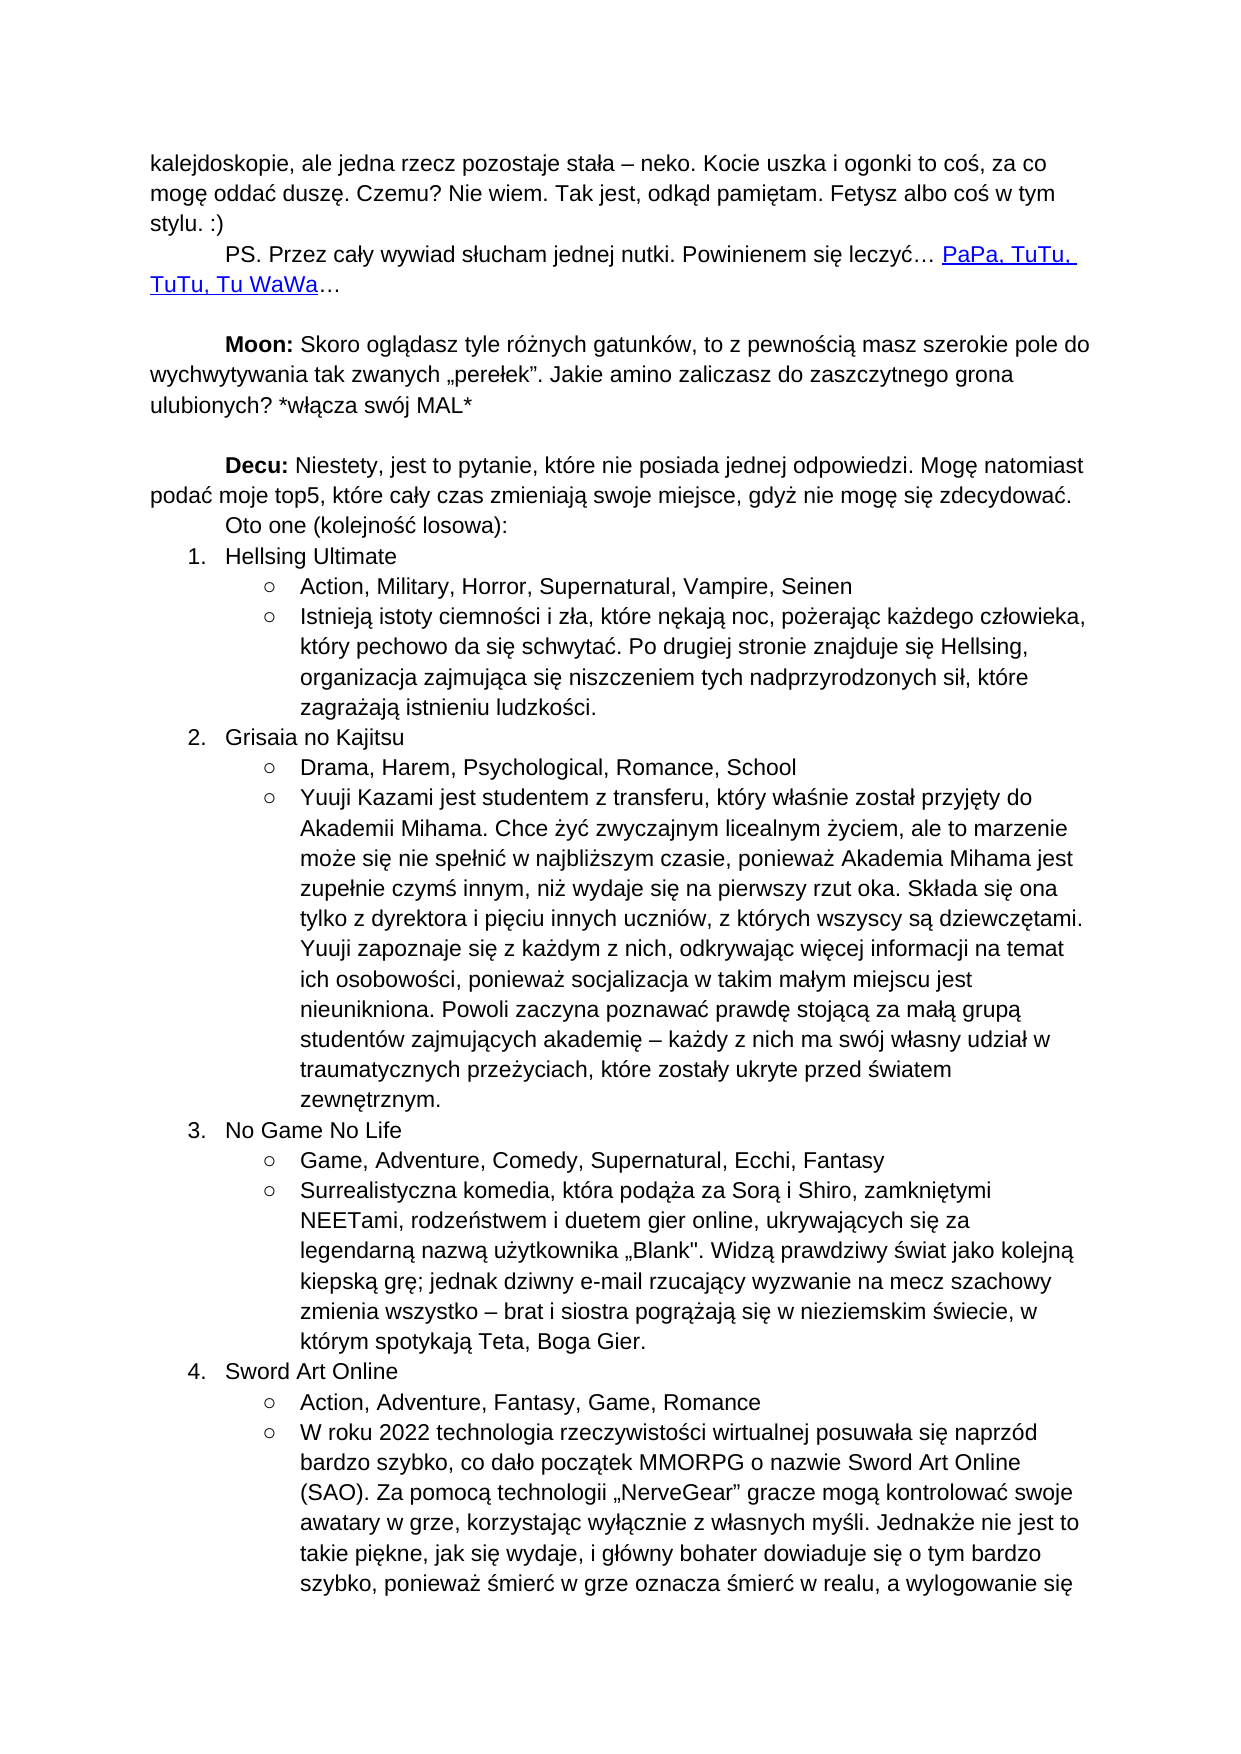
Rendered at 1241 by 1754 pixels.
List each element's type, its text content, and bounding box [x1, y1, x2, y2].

list Istnieją istoty ciemności i zła, które nękają noc, pożerając każdego człowieka, który pechowo da się schwytać. Po drugiej stronie znajduje się Hellsing, organizacja zajmująca się niszczeniem tych nadprzyrodzonych sił, które zagrażają istnieniu ludzkości. [262, 603, 1090, 720]
list Action, Military, Horror, Supernatural, Vampire, Seinen [262, 573, 1090, 599]
list Sword Art Online [187, 1358, 1090, 1385]
text Oto one (kolejność losowa): [150, 512, 1090, 539]
list Drama, Harem, Psychological, Romance, School [262, 754, 1090, 781]
list Action, Adventure, Fantasy, Game, Romance [262, 1388, 1090, 1415]
list Game, Adventure, Comedy, Supernatural, Ecchi, Fantasy [262, 1147, 1090, 1173]
text Moon: Skoro oglądasz tyle różnych gatunków, to z pewnością masz szerokie pole do wychwytywania tak zwanych „perełek”. Jakie amino zaliczasz do zaszczytnego grona ulubionych? *włącza swój MAL* [150, 331, 1090, 418]
text kalejdoskopie, ale jedna rzecz pozostaje stała – neko. Kocie uszka i ogonki to coś, za co mogę oddać duszę. Czemu? Nie wiem. Tak jest, odkąd pamiętam. Fetysz albo coś w tym stylu. :) [150, 150, 1090, 237]
list No Game No Life [187, 1117, 1090, 1143]
text Decu: Niestety, jest to pytanie, które nie posiada jednej odpowiedzi. Mogę natomiast podać moje top5, które cały czas zmieniają swoje miejsce, gdyż nie mogę się zdecydować. [150, 452, 1090, 509]
text PS. Przez cały wywiad słucham jednej nutki. Powinienem się leczyć… PaPa, TuTu, TuTu, Tu WaWa… [150, 241, 1090, 297]
list Grisaia no Kajitsu [187, 724, 1090, 750]
list Surrealistyczna komedia, która podąża za Sorą i Shiro, zamkniętymi NEETami, rodzeństwem i duetem gier online, ukrywających się za legendarną nazwą użytkownika „Blank". Widzą prawdziwy świat jako kolejną kiepską grę; jednak dziwny e-mail rzucający wyzwanie na mecz szachowy zmienia wszystko – brat i siostra pogrążają się w nieziemskim świecie, w którym spotykają Teta, Boga Gier. [262, 1177, 1090, 1354]
list Yuuji Kazami jest studentem z transferu, który właśnie został przyjęty do Akademii Mihama. Chce żyć zwyczajnym licealnym życiem, ale to marzenie może się nie spełnić w najbliższym czasie, ponieważ Akademia Mihama jest zupełnie czymś innym, niż wydaje się na pierwszy rzut oka. Składa się ona tylko z dyrektora i pięciu innych uczniów, z których wszyscy są dziewczętami. Yuuji zapoznaje się z każdym z nich, odkrywając więcej informacji na temat ich osobowości, ponieważ socjalizacja w takim małym miejscu jest nieunikniona. Powoli zaczyna poznawać prawdę stojącą za małą grupą studentów zajmujących akademię – każdy z nich ma swój własny udział w traumatycznych przeżyciach, które zostały ukryte przed światem zewnętrznym. [262, 784, 1090, 1113]
list W roku 2022 technologia rzeczywistości wirtualnej posuwała się naprzód bardzo szybko, co dało początek MMORPG o nazwie Sword Art Online (SAO). Za pomocą technologii „NerveGear” gracze mogą kontrolować swoje awatary w grze, korzystając wyłącznie z własnych myśli. Jednakże nie jest to takie piękne, jak się wydaje, i główny bohater dowiaduje się o tym bardzo szybko, ponieważ śmierć w grze oznacza śmierć w realu, a wylogowanie się [262, 1419, 1090, 1596]
list Hellsing Ultimate [187, 543, 1090, 569]
